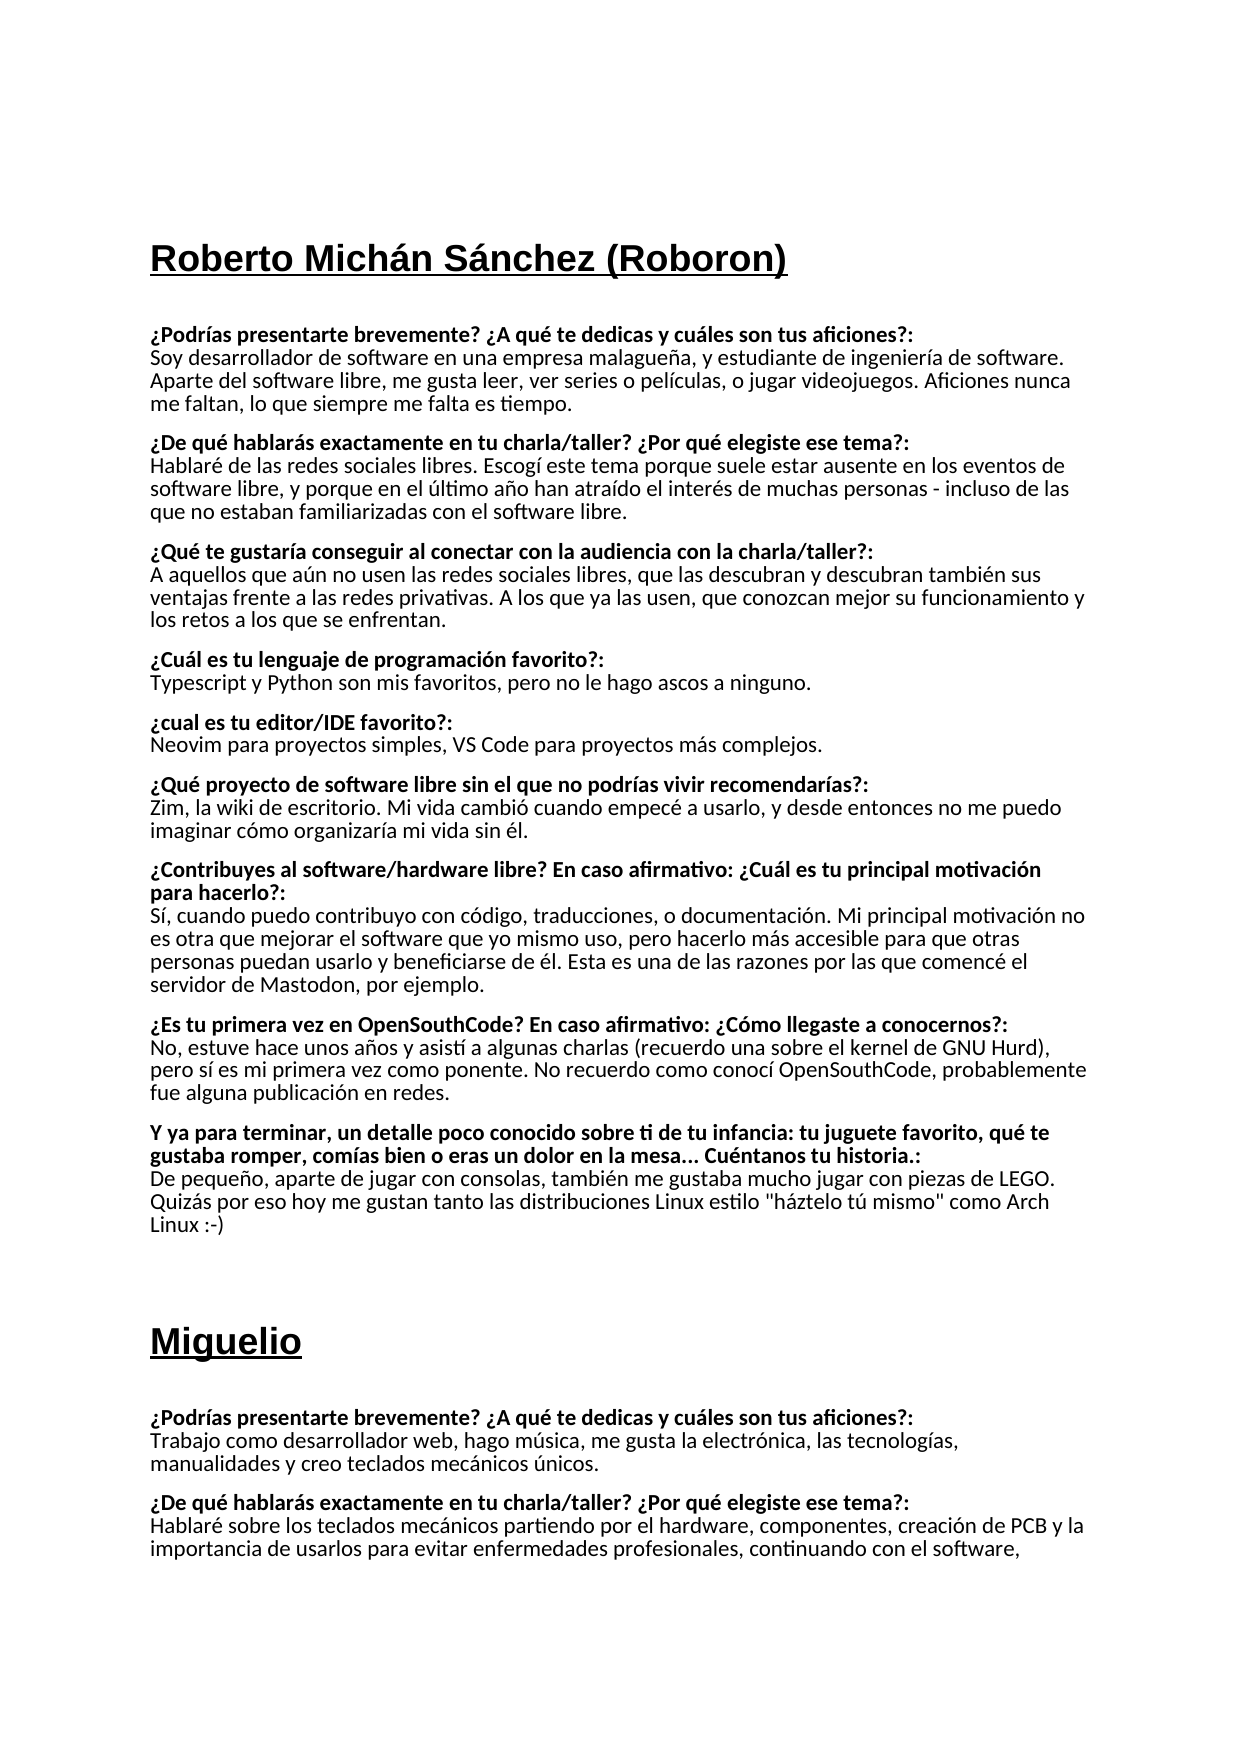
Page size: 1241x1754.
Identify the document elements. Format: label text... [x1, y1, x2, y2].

text ¿De qué hablarás exactamente en tu charla/taller? ¿Por qué elegiste ese tema?: Hablaré sobre los teclados mecánicos partiendo por el hardware, componentes, creación de PCB y la importancia de usarlos para evitar enfermedades profesionales, continuando con el software, [150, 1493, 1090, 1562]
text ¿Qué proyecto de software libre sin el que no podrías vivir recomendarías?: Zim, la wiki de escritorio. Mi vida cambió cuando empecé a usarlo, y desde entonces no me puedo imaginar cómo organizaría mi vida sin él. [150, 775, 1090, 844]
text ¿Qué te gustaría conseguir al conectar con la audiencia con la charla/taller?: A aquellos que aún no usen las redes sociales libres, que las descubran y descubran también sus ventajas frente a las redes privativas. A los que ya las usen, que conozcan mejor su funcionamiento y los retos a los que se enfrentan. [150, 542, 1090, 633]
text ¿Cuál es tu lenguaje de programación favorito?: Typescript y Python son mis favoritos, pero no le hago ascos a ninguno. [150, 650, 1090, 696]
text ¿cual es tu editor/IDE favorito?: Neovim para proyectos simples, VS Code para proyectos más complejos. [150, 713, 1090, 758]
text ¿De qué hablarás exactamente en tu charla/taller? ¿Por qué elegiste ese tema?: Hablaré de las redes sociales libres. Escogí este tema porque suele estar ausente en los eventos de software libre, y porque en el último año han atraído el interés de muchas personas - incluso de las que no estaban familiarizadas con el software libre. [150, 433, 1090, 525]
subtitle Miguelio [150, 1320, 1090, 1362]
text ¿Podrías presentarte brevemente? ¿A qué te dedicas y cuáles son tus aficiones?: Trabajo como desarrollador web, hago música, me gusta la electrónica, las tecnologías, manualidades y creo teclados mecánicos únicos. [150, 1408, 1090, 1477]
subtitle Roberto Michán Sánchez (Roboron) [150, 237, 1090, 279]
text ¿Contribuyes al software/hardware libre? En caso afirmativo: ¿Cuál es tu principal motivación para hacerlo?: Sí, cuando puedo contribuyo con código, traducciones, o documentación. Mi principal motivación no es otra que mejorar el software que yo mismo uso, pero hacerlo más accesible para que otras personas puedan usarlo y beneficiarse de él. Esta es una de las razones por las que comencé el servidor de Mastodon, por ejemplo. [150, 861, 1090, 998]
text Y ya para terminar, un detalle poco conocido sobre ti de tu infancia: tu juguete favorito, qué te gustaba romper, comías bien o eras un dolor en la mesa... Cuéntanos tu historia.: De pequeño, aparte de jugar con consolas, también me gustaba mucho jugar con piezas de LEGO. Quizás por eso hoy me gustan tanto las distribuciones Linux estilo "háztelo tú mismo" como Arch Linux :-) [150, 1123, 1090, 1238]
text ¿Es tu primera vez en OpenSouthCode? En caso afirmativo: ¿Cómo llegaste a conocernos?: No, estuve hace unos años y asistí a algunas charlas (recuerdo una sobre el kernel de GNU Hurd), pero sí es mi primera vez como ponente. No recuerdo como conocí OpenSouthCode, probablemente fue alguna publicación en redes. [150, 1015, 1090, 1106]
text ¿Podrías presentarte brevemente? ¿A qué te dedicas y cuáles son tus aficiones?: Soy desarrollador de software en una empresa malagueña, y estudiante de ingeniería de software. Aparte del software libre, me gusta leer, ver series o películas, o jugar videojuegos. Aficiones nunca me faltan, lo que siempre me falta es tiempo. [150, 325, 1090, 417]
